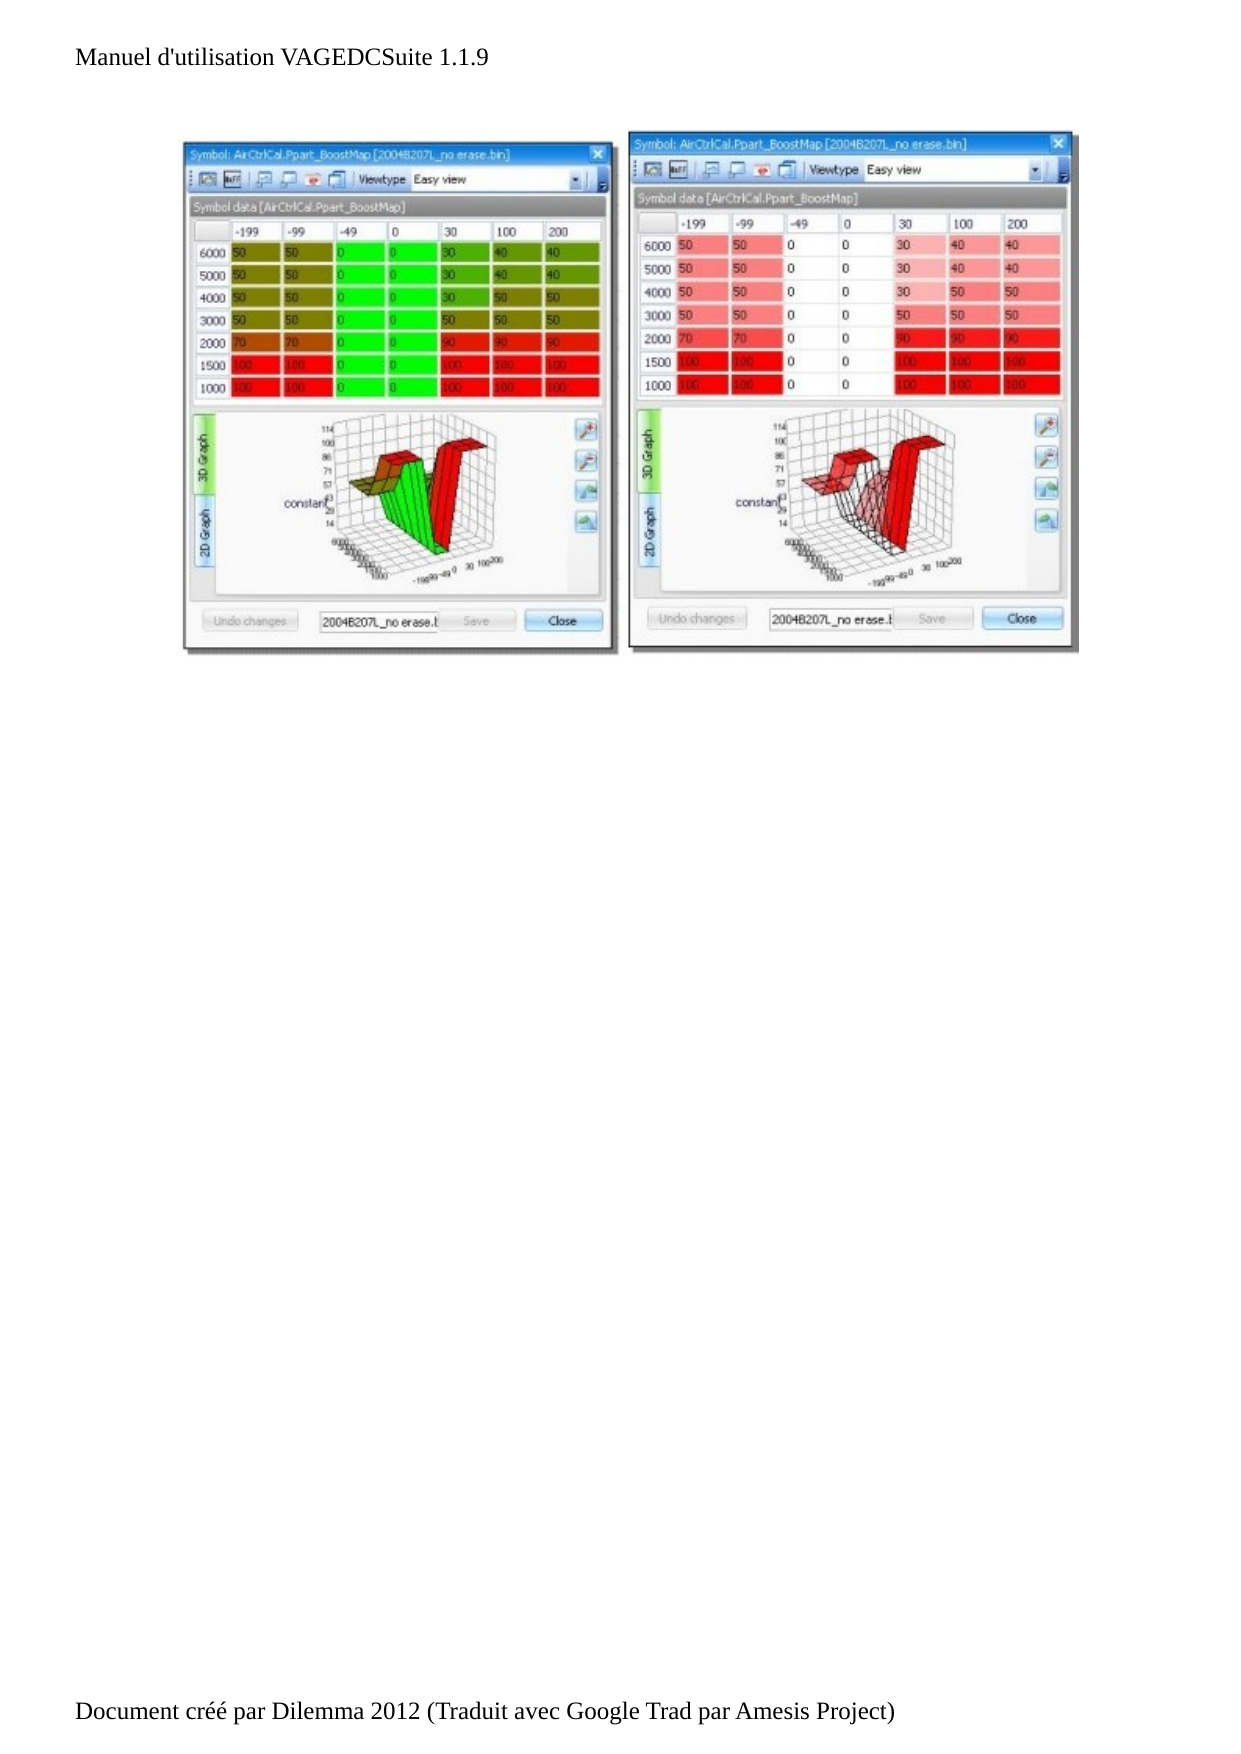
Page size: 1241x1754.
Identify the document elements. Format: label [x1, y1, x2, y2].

picture [177, 129, 1079, 657]
